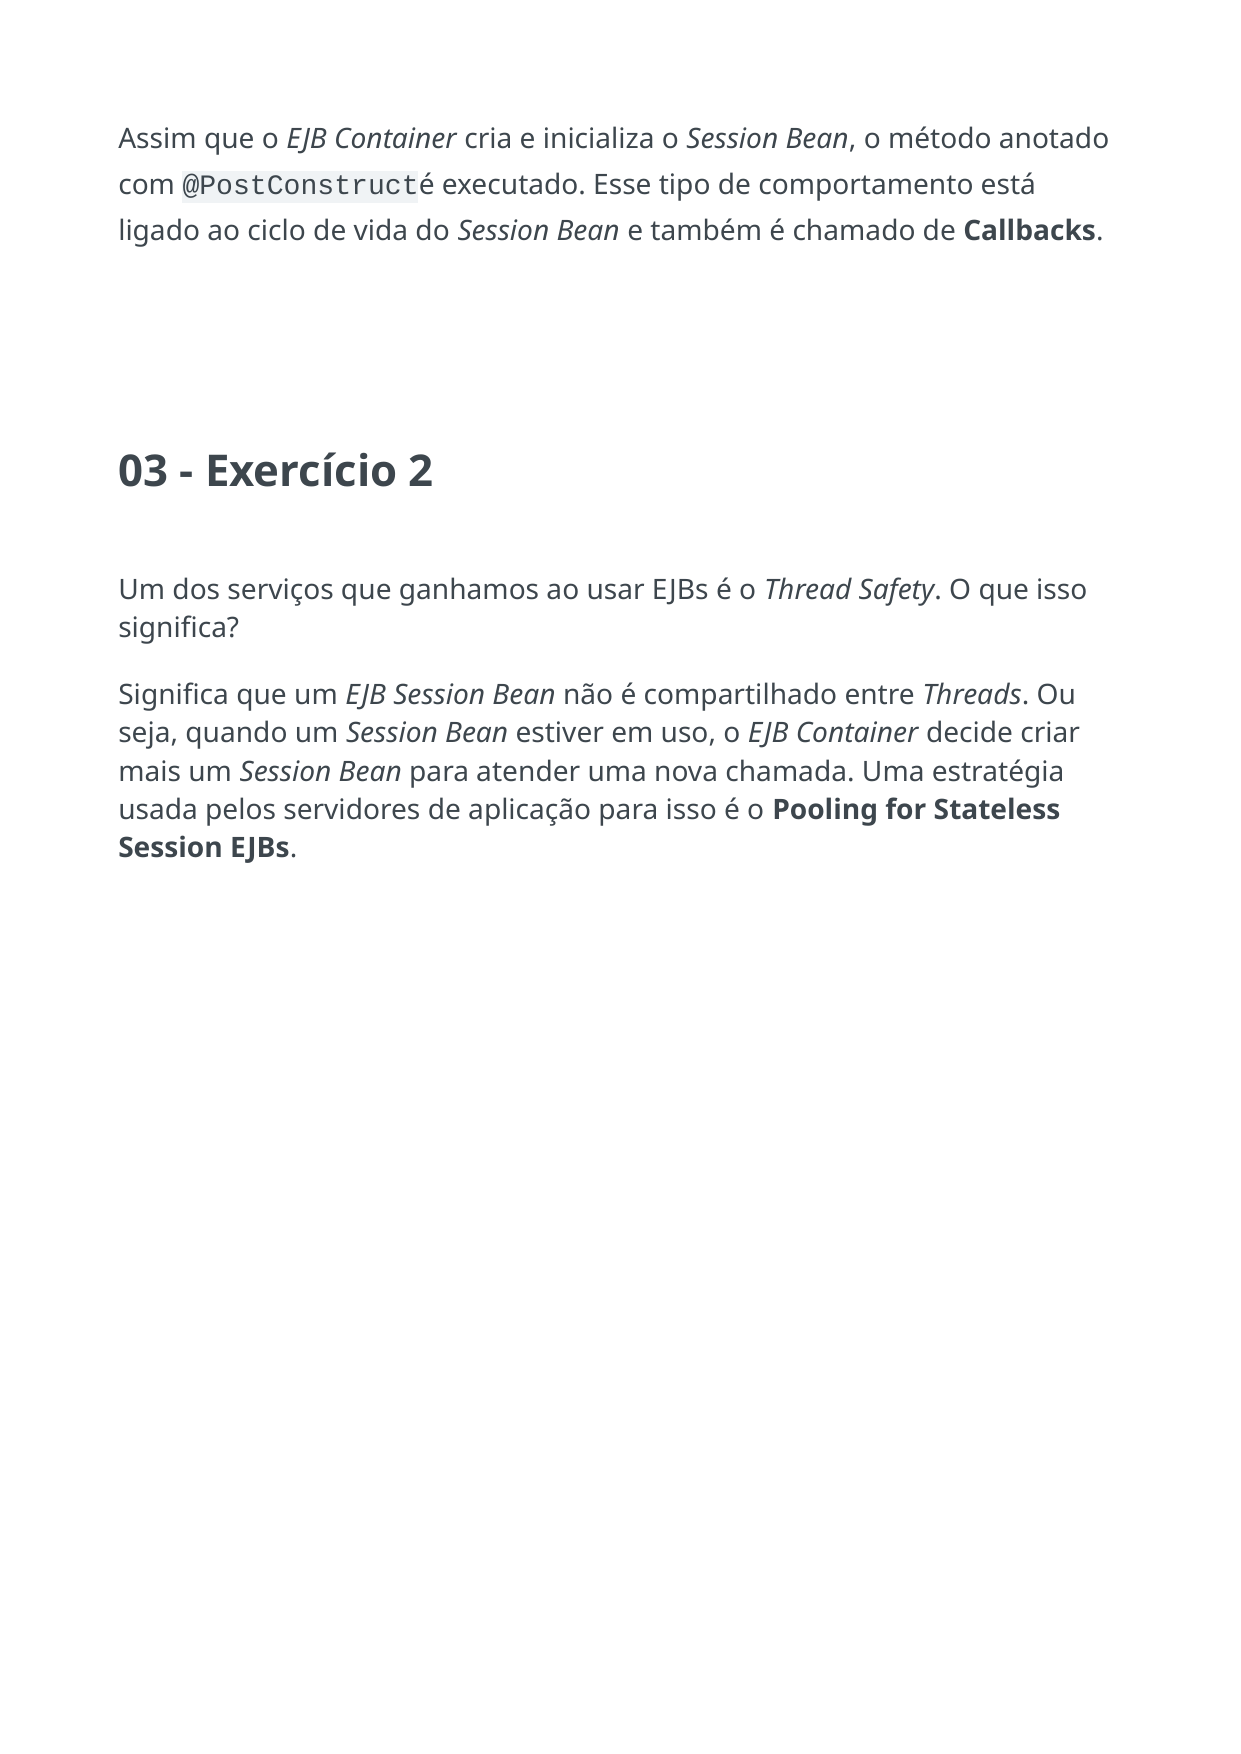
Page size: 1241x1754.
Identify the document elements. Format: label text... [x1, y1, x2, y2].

text Um dos serviços que ganhamos ao usar EJBs é o Thread Safety. O que isso significa? [118, 569, 1122, 646]
text Assim que o EJB Container cria e inicializa o Session Bean, o método anotado com @PostConstructé executado. Esse tipo de comportamento está ligado ao ciclo de vida do Session Bean e também é chamado de Callbacks. [118, 118, 1122, 248]
text Significa que um EJB Session Bean não é compartilhado entre Threads. Ou seja, quando um Session Bean estiver em uso, o EJB Container decide criar mais um Session Bean para atender uma nova chamada. Uma estratégia usada pelos servidores de aplicação para isso é o Pooling for Stateless Session EJBs. [118, 674, 1122, 866]
subtitle 03 - Exercício 2 [118, 439, 1122, 499]
